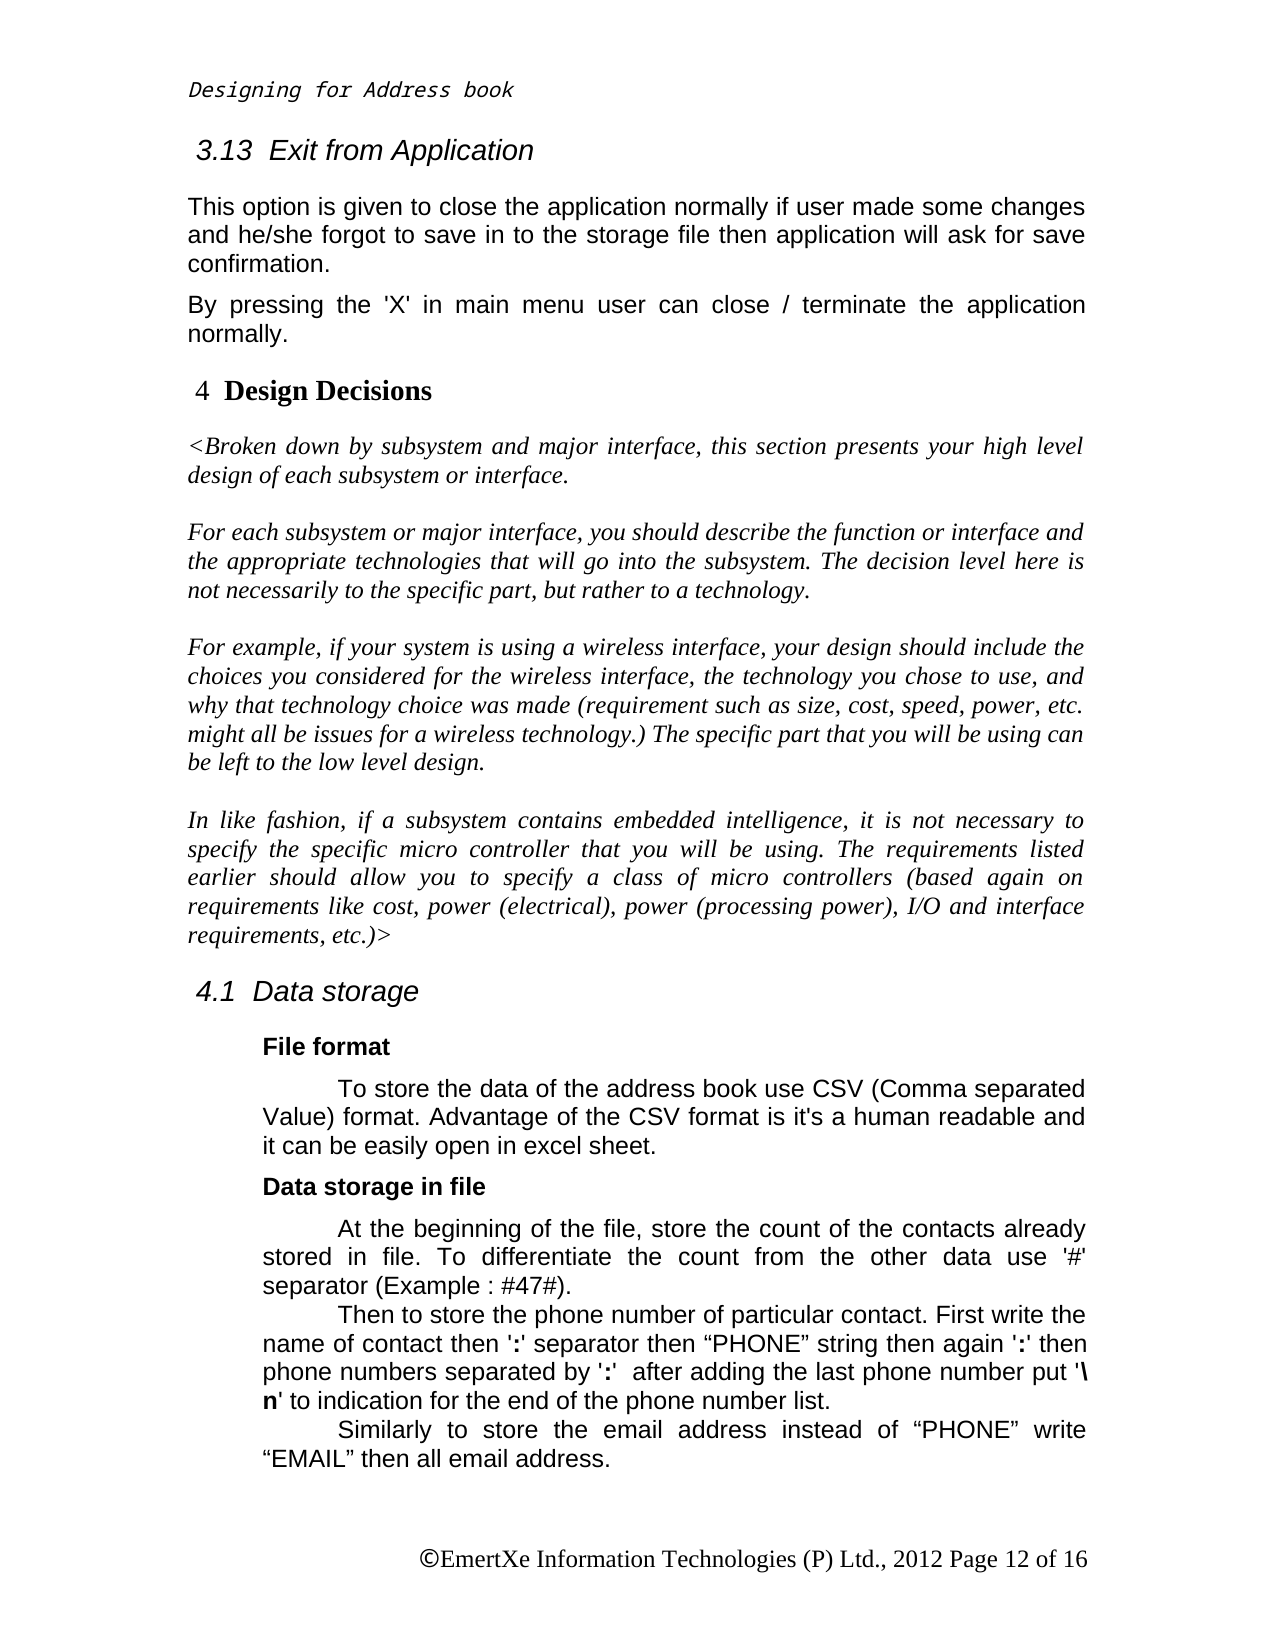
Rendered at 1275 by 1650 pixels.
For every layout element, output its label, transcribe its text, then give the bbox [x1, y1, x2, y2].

subtitle Data storage in file [262, 1172, 1087, 1201]
text By pressing the 'X' in main menu user can close / terminate the application normally. [187, 290, 1087, 348]
text This option is given to close the application normally if user made some changes and he/she forgot to save in to the storage file then application will ask for save confirmation. [187, 191, 1087, 278]
text To store the data of the address book use CSV (Comma separated Value) format. Advantage of the CSV format is it's a human readable and it can be easily open in excel sheet. [262, 1073, 1087, 1160]
text Similarly to store the email address instead of “PHONE” write “EMAIL” then all email address. [262, 1415, 1087, 1472]
text <Broken down by subsystem and major interface, this section presents your high level design of each subsystem or interface. [187, 431, 1087, 489]
text For each subsystem or major interface, you should describe the function or interface and the appropriate technologies that will go into the subsystem. The decision level here is not necessarily to the specific part, but rather to a technology. [187, 517, 1087, 604]
text In like fashion, if a subsystem contains embedded intelligence, it is not necessary to specify the specific micro controller that you will be using. The requirements listed earlier should allow you to specify a class of micro controllers (based again on requirements like cost, power (electrical), power (processing power), I/O and interface requirements, etc.)> [187, 805, 1087, 949]
subtitle Exit from Application [187, 133, 1087, 166]
subtitle Design Decisions [187, 373, 1087, 406]
text At the beginning of the file, store the count of the contacts already stored in file. To differentiate the count from the other data use '#' separator (Example : #47#). [262, 1213, 1087, 1300]
text Then to store the phone number of particular contact. First write the name of contact then ':' separator then “PHONE” string then again ':' then phone numbers separated by ':' after adding the last phone number put '\n' to indication for the end of the phone number list. [262, 1300, 1087, 1415]
subtitle File format [187, 1032, 1087, 1061]
subtitle Data storage [187, 974, 1087, 1007]
text For example, if your system is using a wireless interface, your design should include the choices you considered for the wireless interface, the technology you chose to use, and why that technology choice was made (requirement such as size, cost, speed, power, etc. might all be issues for a wireless technology.) The specific part that you will be using can be left to the low level design. [187, 632, 1087, 776]
